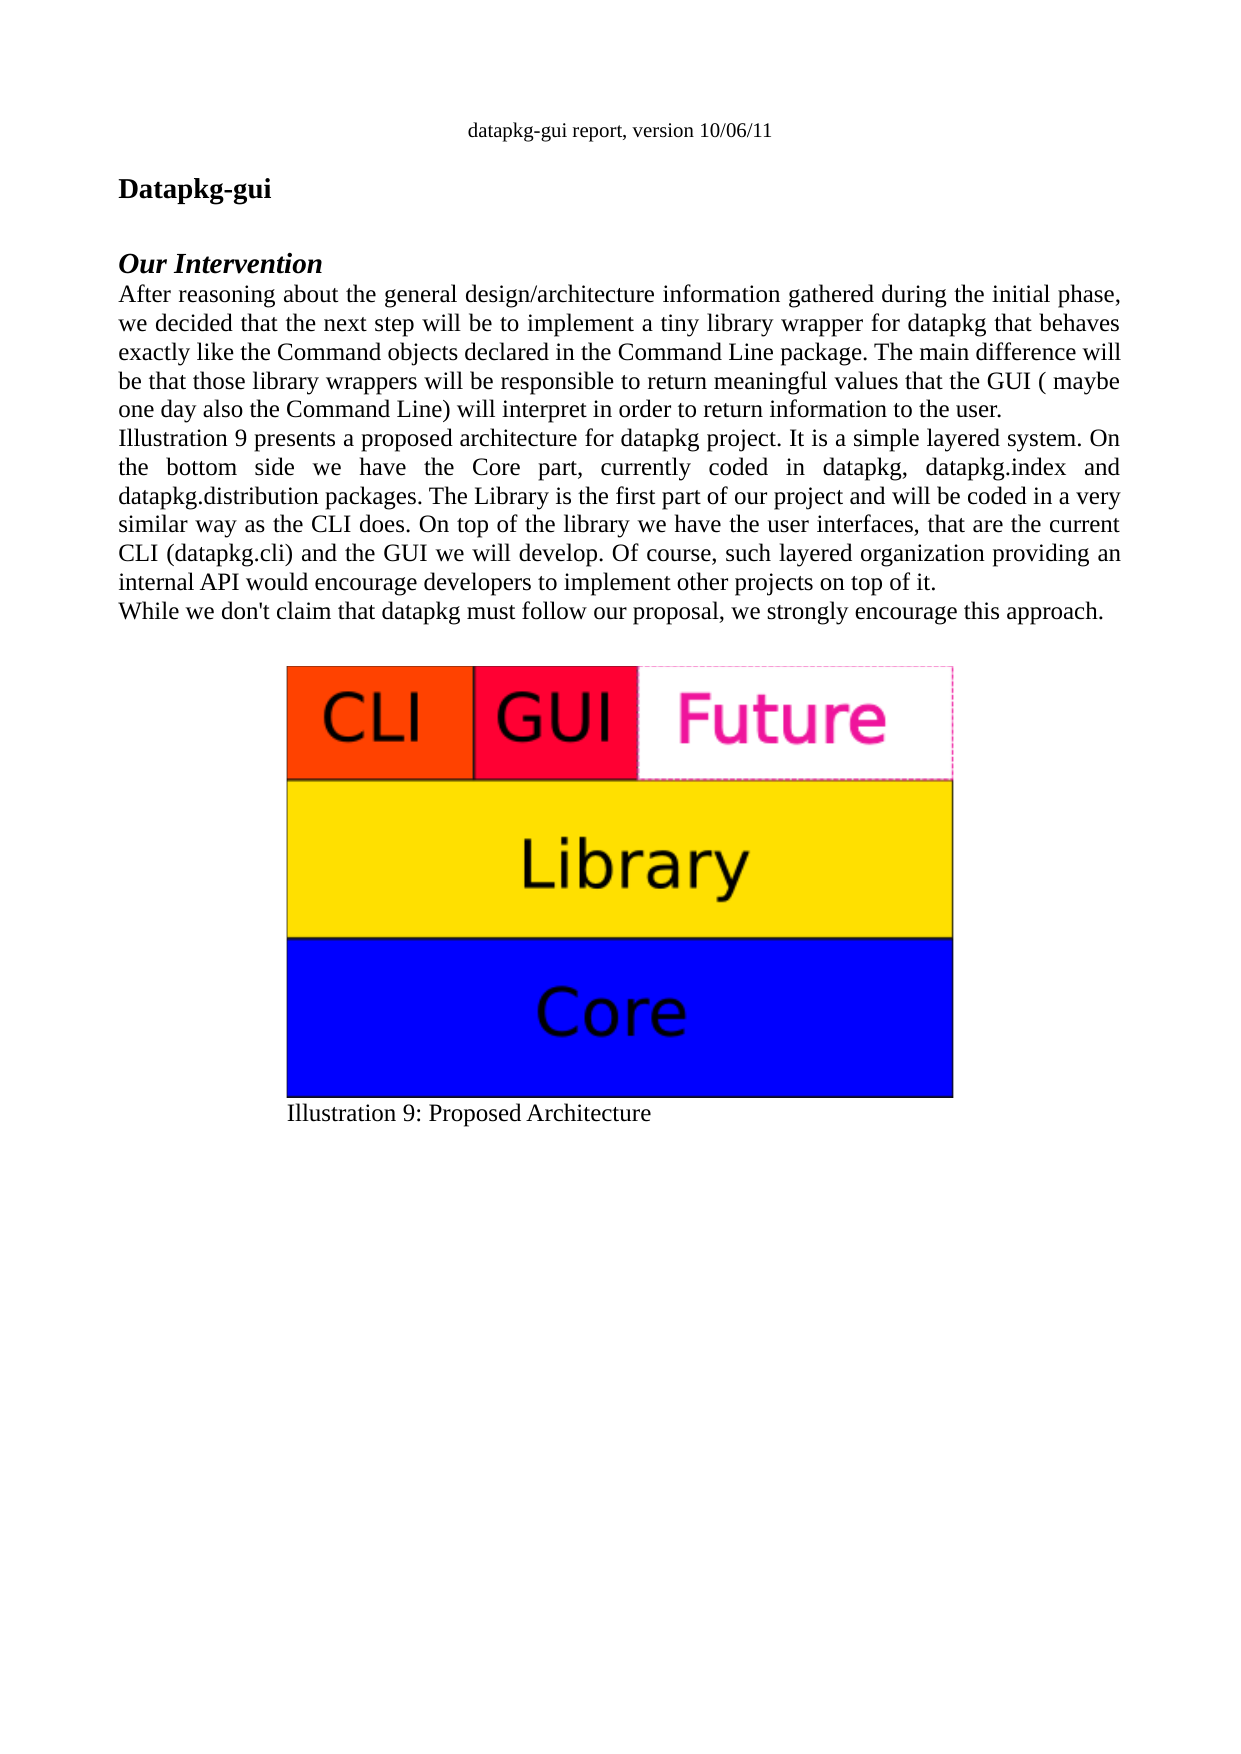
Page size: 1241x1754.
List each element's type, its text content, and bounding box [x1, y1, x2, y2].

text After reasoning about the general design/architecture information gathered during the initial phase, we decided that the next step will be to implement a tiny library wrapper for datapkg that behaves exactly like the Command objects declared in the Command Line package. The main difference will be that those library wrappers will be responsible to return meaningful values that the GUI ( maybe one day also the Command Line) will interpret in order to return information to the user. [118, 279, 1122, 423]
subtitle Datapkg-gui [118, 172, 1122, 205]
text Illustration 9: Proposed Architecture [287, 1098, 953, 1126]
text Illustration 9 presents a proposed architecture for datapkg project. It is a simple layered system. On the bottom side we have the Core part, currently coded in datapkg, datapkg.index and datapkg.distribution packages. The Library is the first part of our project and will be coded in a very similar way as the CLI does. On top of the library we have the user interfaces, that are the current CLI (datapkg.cli) and the GUI we will develop. Of course, such layered organization providing an internal API would encourage developers to implement other projects on top of it. [118, 423, 1122, 596]
subtitle Our Intervention [118, 246, 1122, 279]
text While we don't claim that datapkg must follow our proposal, we strongly encourage this approach. [118, 596, 1122, 624]
picture [286, 666, 954, 1098]
